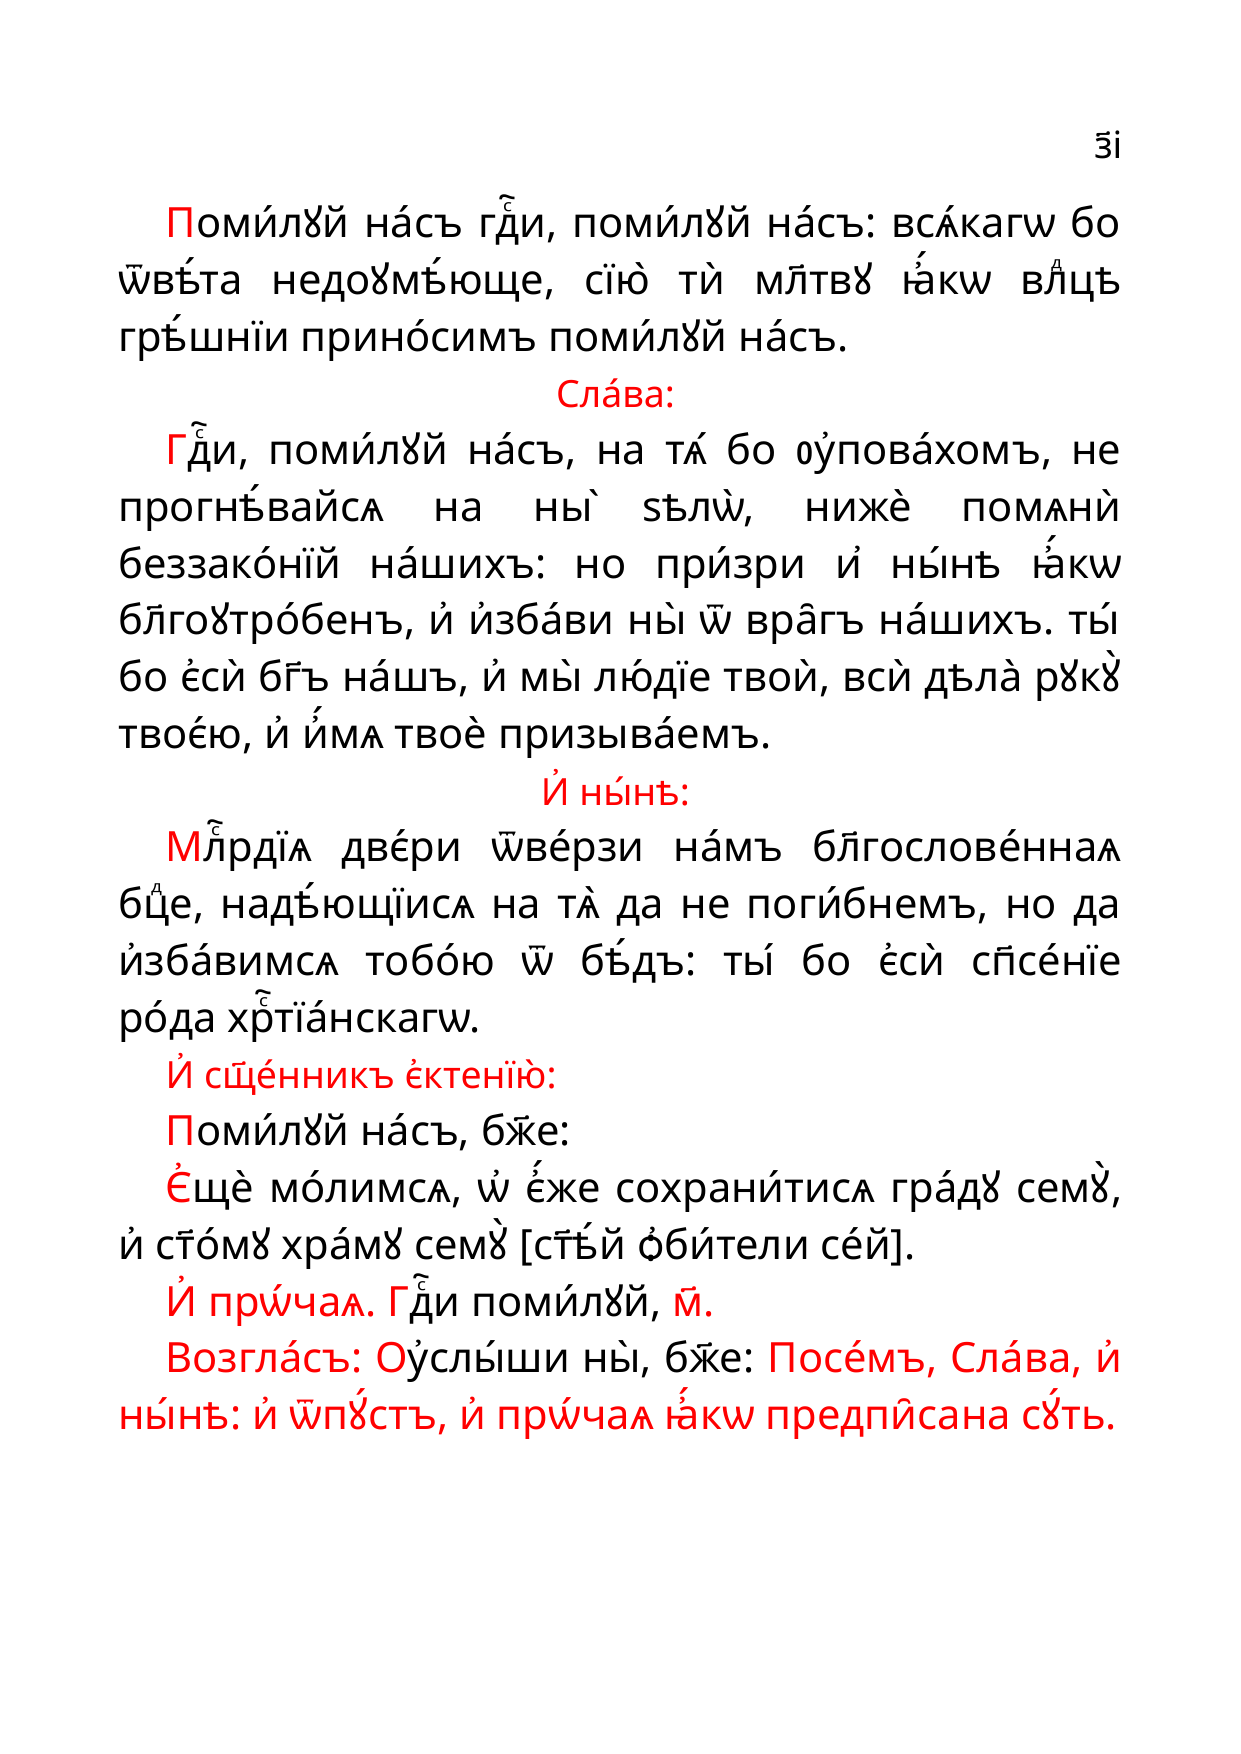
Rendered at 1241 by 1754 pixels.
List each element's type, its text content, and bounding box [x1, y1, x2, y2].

text Сла́ва: [118, 363, 1122, 419]
text И҆ прѡ́чаѧ. Гдⷭ҇и поми́лꙋй, м҃. [118, 1271, 1122, 1328]
text И҆ ны́нѣ: [118, 761, 1122, 816]
text Є҆щѐ мо́лимсѧ, ѡ҆ є҆́же сохрани́тисѧ гра́дꙋ семꙋ̀, и҆ ст҃о́мꙋ хра́мꙋ семꙋ̀ [ст҃ѣ́й ѻ҆би́тели се́й]. [118, 1158, 1122, 1271]
text Возгла́съ: Оу҆слы́ши ны̀, бж҃е: Посе́мъ, Сла́ва, и҆ ны́нѣ: и҆ ѿпꙋ́стъ, и҆ прѡ́чаѧ ꙗ҆́кѡ предпи̑сана сꙋ́ть. [118, 1328, 1122, 1442]
text Поми́лꙋй на́съ, бж҃е: [118, 1100, 1122, 1158]
text Млⷭ҇рдїѧ двє́ри ѿве́рзи на́мъ бл҃гослове́ннаѧ бцⷣе, надѣ́ющїисѧ на тѧ̀ да не поги́бнемъ, но да и҆зба́вимсѧ тобо́ю ѿ бѣ́дъ: ты́ бо є҆сѝ сп҃се́нїе ро́да хрⷭ҇тїа́нскагѡ. [118, 816, 1122, 1044]
text Поми́лꙋй на́съ гдⷭ҇и, поми́лꙋй на́съ: всѧ́кагѡ бо ѿвѣ́та недоꙋмѣ́юще, сїю̀ тѝ мл҃твꙋ ꙗ҆́кѡ влⷣцѣ грѣ́шнїи прино́симъ поми́лꙋй на́съ. [118, 193, 1122, 363]
text Гдⷭ҇и, поми́лꙋй на́съ, на тѧ́ бо ᲂу҆пова́хомъ, не прогнѣ́вайсѧ на ны̀ ѕѣлѡ̀, нижѐ помѧнѝ беззако́нїй на́шихъ: но при́зри и҆ ны́нѣ ꙗ҆́кѡ бл҃гоꙋтро́бенъ, и҆ и҆зба́ви ны̀ ѿ вра̑гъ на́шихъ. ты́ бо є҆сѝ бг҃ъ на́шъ, и҆ мы̀ лю́дїе твоѝ, всѝ дѣла̀ рꙋкꙋ̀ твоє́ю, и҆ и҆́мѧ твоѐ призыва́емъ. [118, 419, 1122, 761]
text И҆ сщ҃е́нникъ є҆ктенїю̀: [118, 1044, 1122, 1100]
